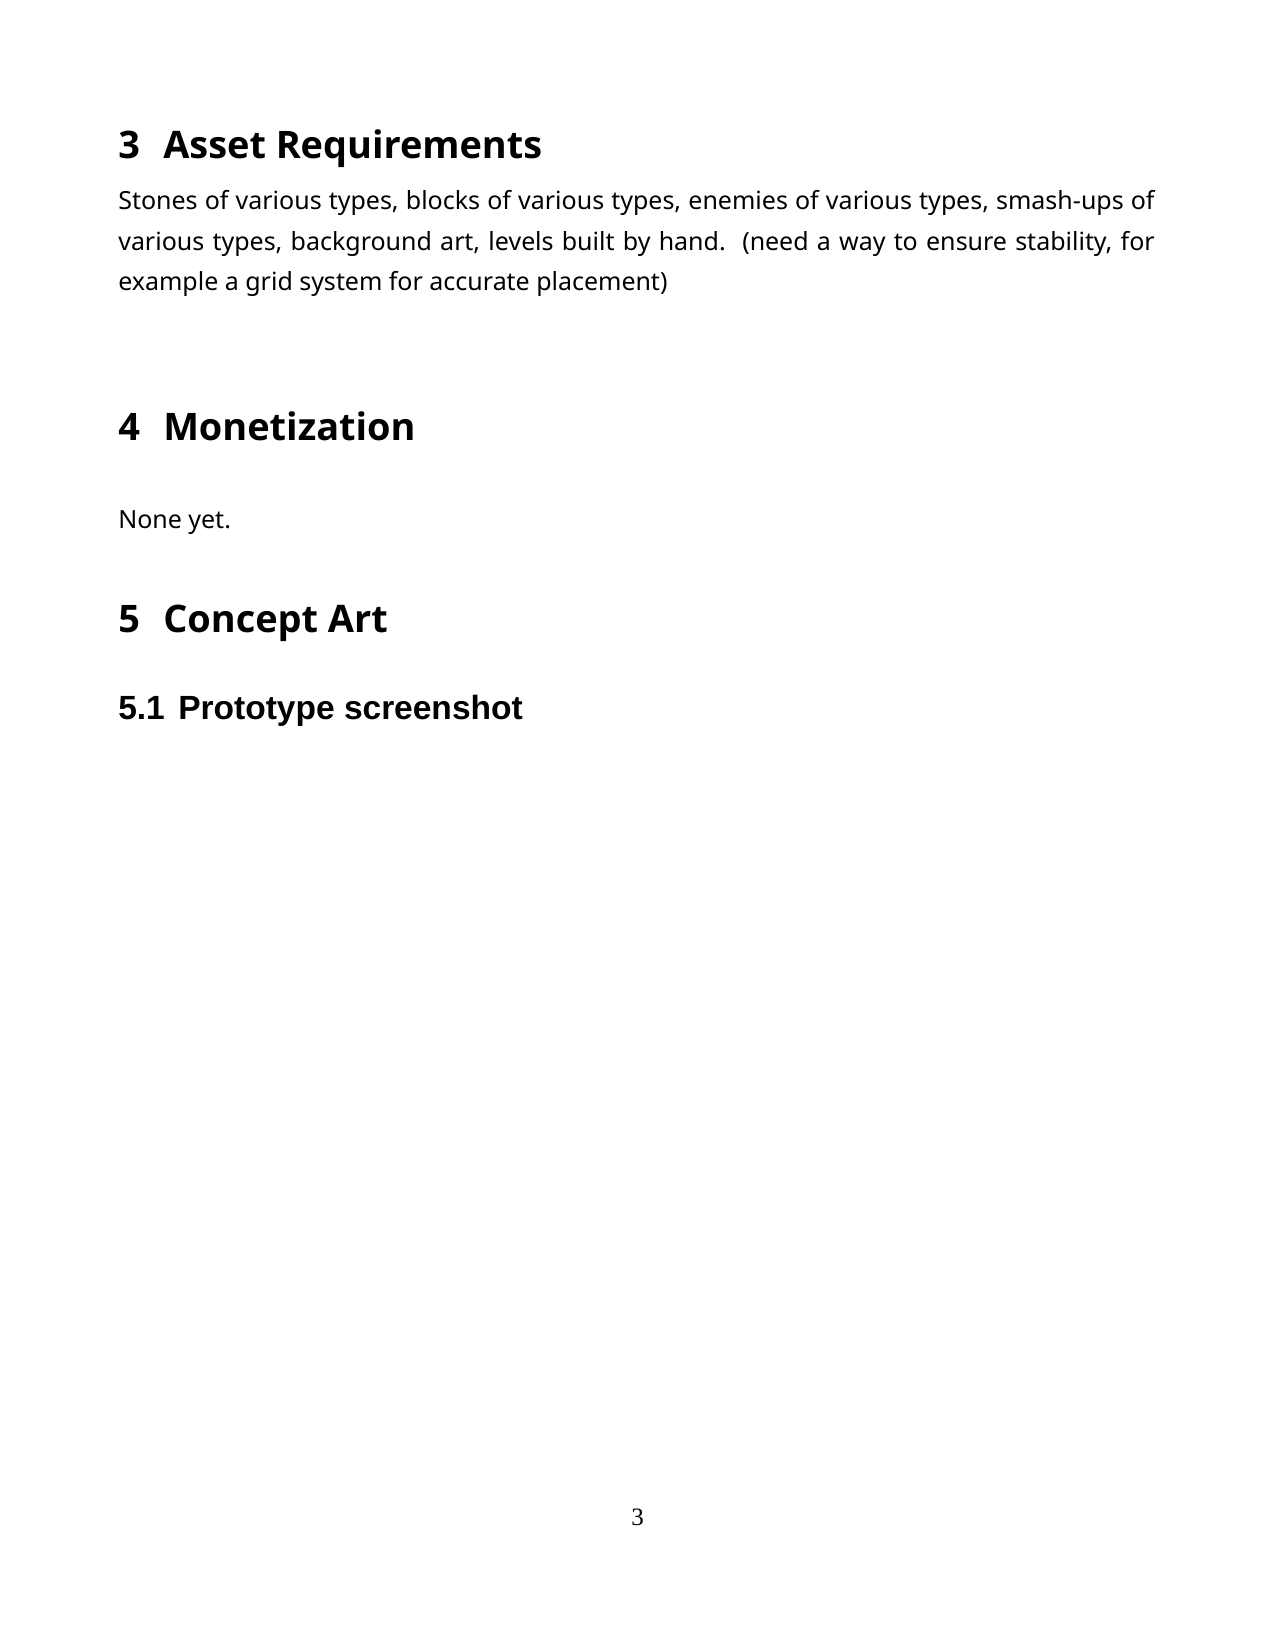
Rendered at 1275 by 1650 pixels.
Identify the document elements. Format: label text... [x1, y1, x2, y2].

text Stones of various types, blocks of various types, enemies of various types, smash-ups of various types, background art, levels built by hand. (need a way to ensure stability, for example a grid system for accurate placement) [118, 182, 1157, 298]
subtitle Monetization [118, 400, 1157, 452]
subtitle Concept Art [118, 592, 1157, 643]
subtitle Prototype screenshot [118, 688, 1157, 727]
text None yet. [118, 501, 1157, 536]
subtitle Asset Requirements [118, 118, 1157, 170]
